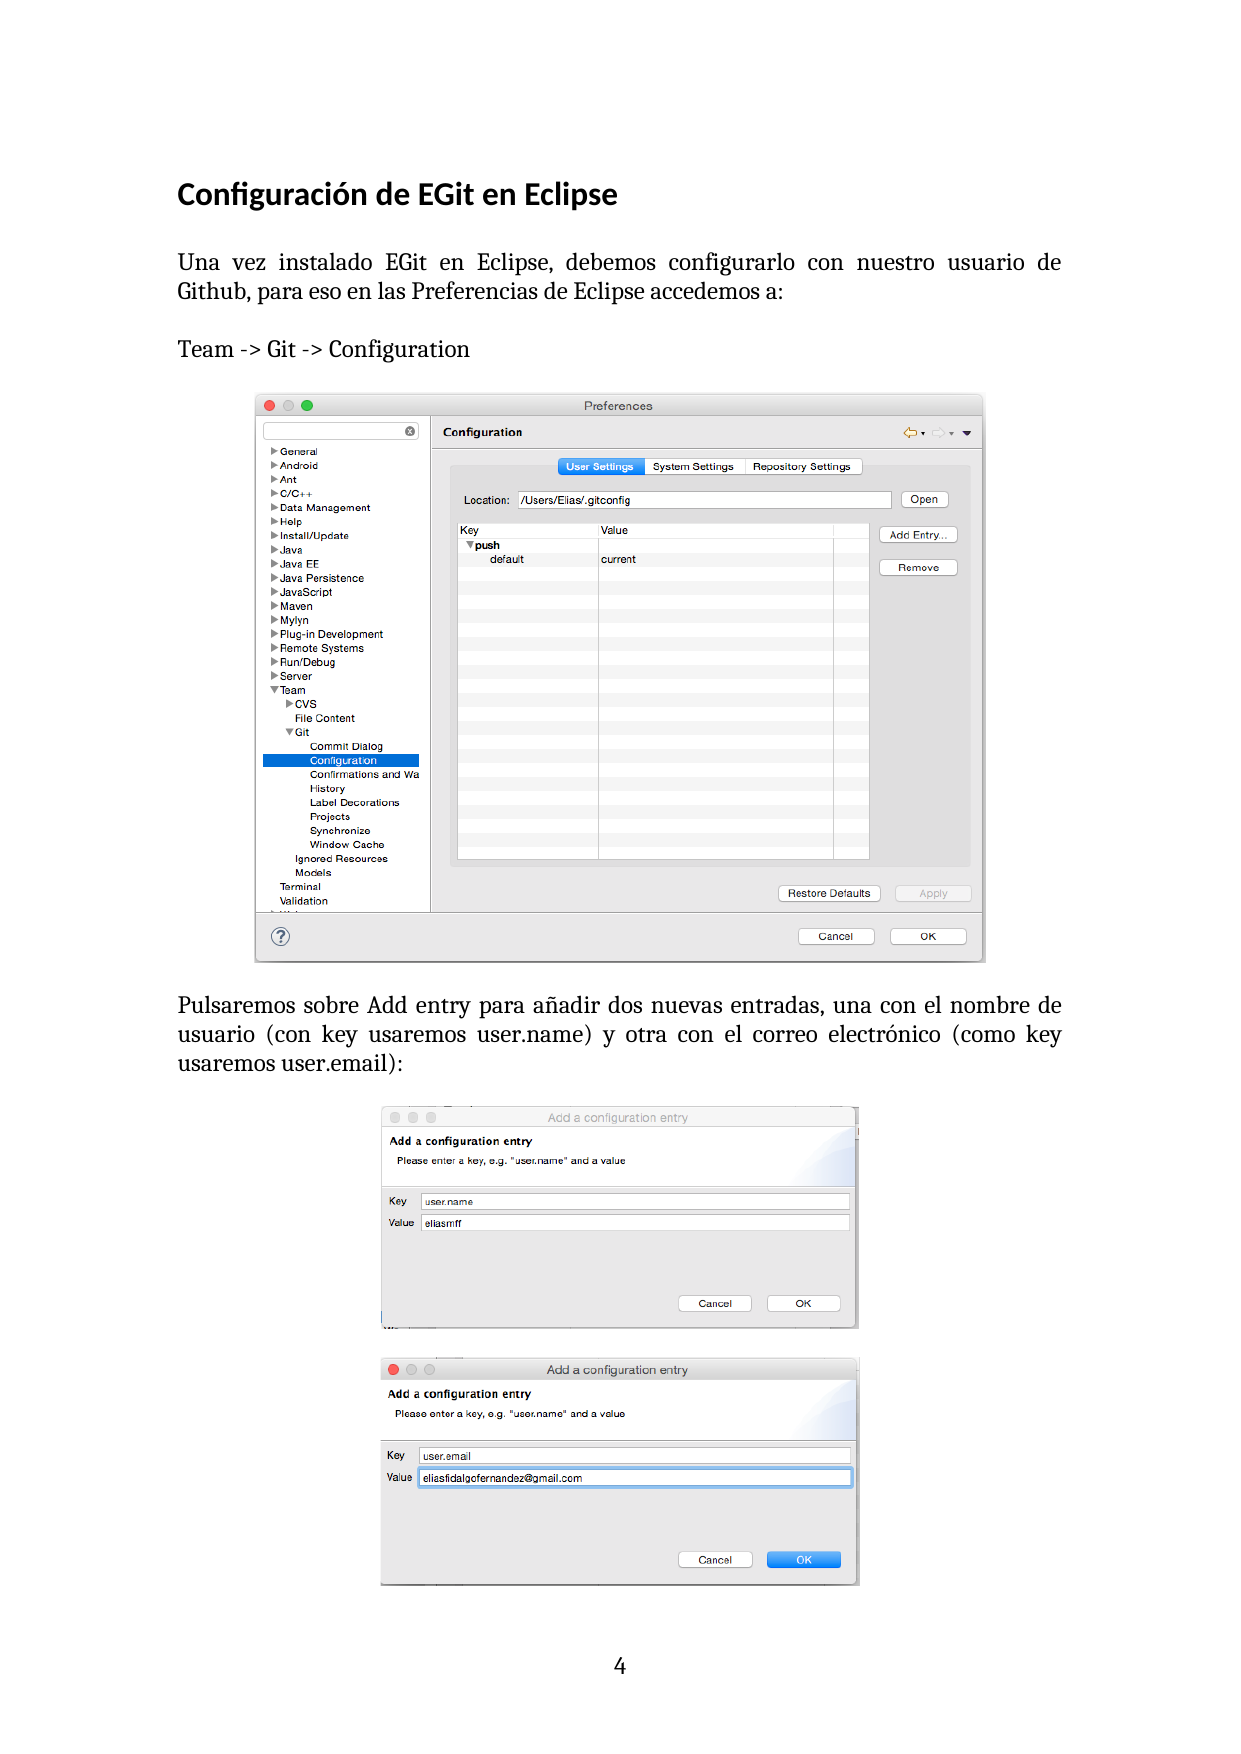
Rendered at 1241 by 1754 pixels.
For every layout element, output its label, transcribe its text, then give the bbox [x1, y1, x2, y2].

text Team -> Git -> Configuration [177, 334, 1063, 363]
text Una vez instalado EGit en Eclipse, debemos configurarlo con nuestro usuario de Github, para eso en las Preferencias de Eclipse accedemos a: [177, 248, 1063, 306]
picture [380, 1357, 860, 1586]
subtitle Configuración de EGit en Eclipse [177, 173, 1063, 213]
picture [381, 1106, 859, 1329]
picture [254, 392, 986, 963]
text Pulsaremos sobre Add entry para añadir dos nuevas entradas, una con el nombre de usuario (con key usaremos user.name) y otra con el correo electrónico (como key usaremos user.email): [177, 991, 1063, 1078]
